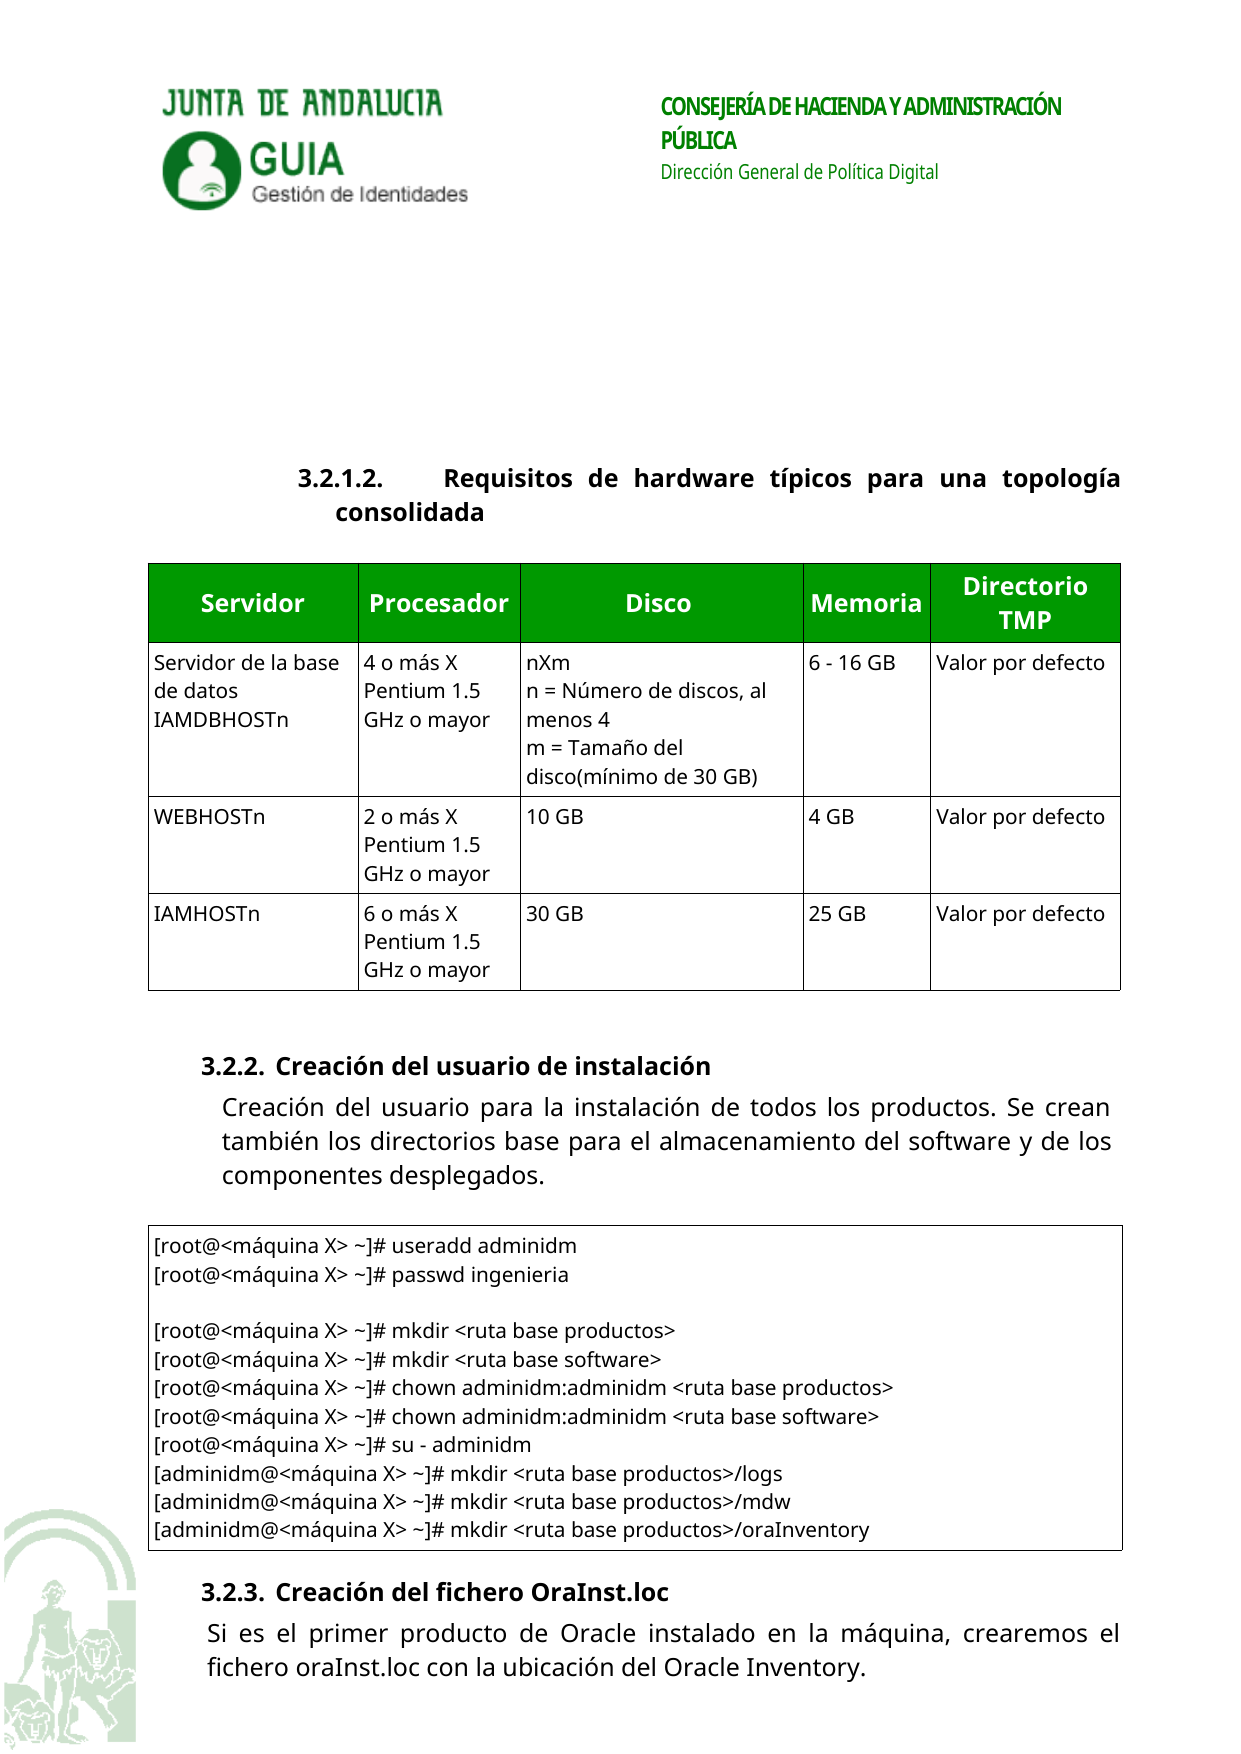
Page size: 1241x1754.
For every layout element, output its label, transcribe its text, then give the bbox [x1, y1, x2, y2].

table_cell 4 GB [804, 797, 930, 893]
table_header Disco [521, 564, 803, 642]
table_cell 6 - 16 GB [804, 643, 930, 796]
subtitle Creación del usuario de instalación [201, 1049, 1122, 1083]
table_cell WEBHOSTn [149, 797, 358, 893]
table_cell 4 o más X Pentium 1.5 GHz o mayor [359, 643, 520, 796]
table_header Memoria [804, 564, 930, 642]
table_cell Valor por defecto [931, 643, 1120, 796]
table_cell Servidor de la base de datos IAMDBHOSTn [149, 643, 358, 796]
table_cell 25 GB [804, 894, 930, 990]
table_cell 10 GB [521, 797, 803, 893]
table_cell nXm n = Número de discos, al menos 4 m = Tamaño del disco(mínimo de 30 GB) [521, 643, 803, 796]
picture [147, 82, 498, 225]
table_header Servidor [149, 564, 358, 642]
table_cell IAMHOSTn [149, 894, 358, 990]
table_cell 6 o más X Pentium 1.5 GHz o mayor [359, 894, 520, 990]
table_cell 2 o más X Pentium 1.5 GHz o mayor [359, 797, 520, 893]
picture [4, 1508, 137, 1750]
table_header [root@<máquina X> ~]# useradd adminidm [root@<máquina X> ~]# passwd ingenieria [root@<máquina X> ~]# mkdir <ruta base productos> [root@<máquina X> ~]# mkdir <ruta base software> [root@<máquina X> ~]# chown adminidm:adminidm <ruta base productos> [root@<máquina X> ~]# chown adminidm:adminidm <ruta base software> [root@<máquina X> ~]# su - adminidm [adminidm@<máquina X> ~]# mkdir <ruta base productos>/logs [adminidm@<máquina X> ~]# mkdir <ruta base productos>/mdw [adminidm@<máquina X> ~]# mkdir <ruta base productos>/oraInventory [149, 1226, 1122, 1550]
list Requisitos de hardware típicos para una topología consolidada [298, 460, 1122, 528]
text Creación del usuario para la instalación de todos los productos. Se crean también los directorios base para el almacenamiento del software y de los componentes desplegados. [148, 1089, 1122, 1191]
subtitle Creación del fichero OraInst.loc [201, 1575, 1122, 1609]
table_cell Valor por defecto [931, 797, 1120, 893]
table_cell Valor por defecto [931, 894, 1120, 990]
table_header Directorio TMP [931, 564, 1120, 642]
table_cell 30 GB [521, 894, 803, 990]
text Si es el primer producto de Oracle instalado en la máquina, crearemos el fichero oraInst.loc con la ubicación del Oracle Inventory. [207, 1615, 1122, 1683]
table_header Procesador [359, 564, 520, 642]
